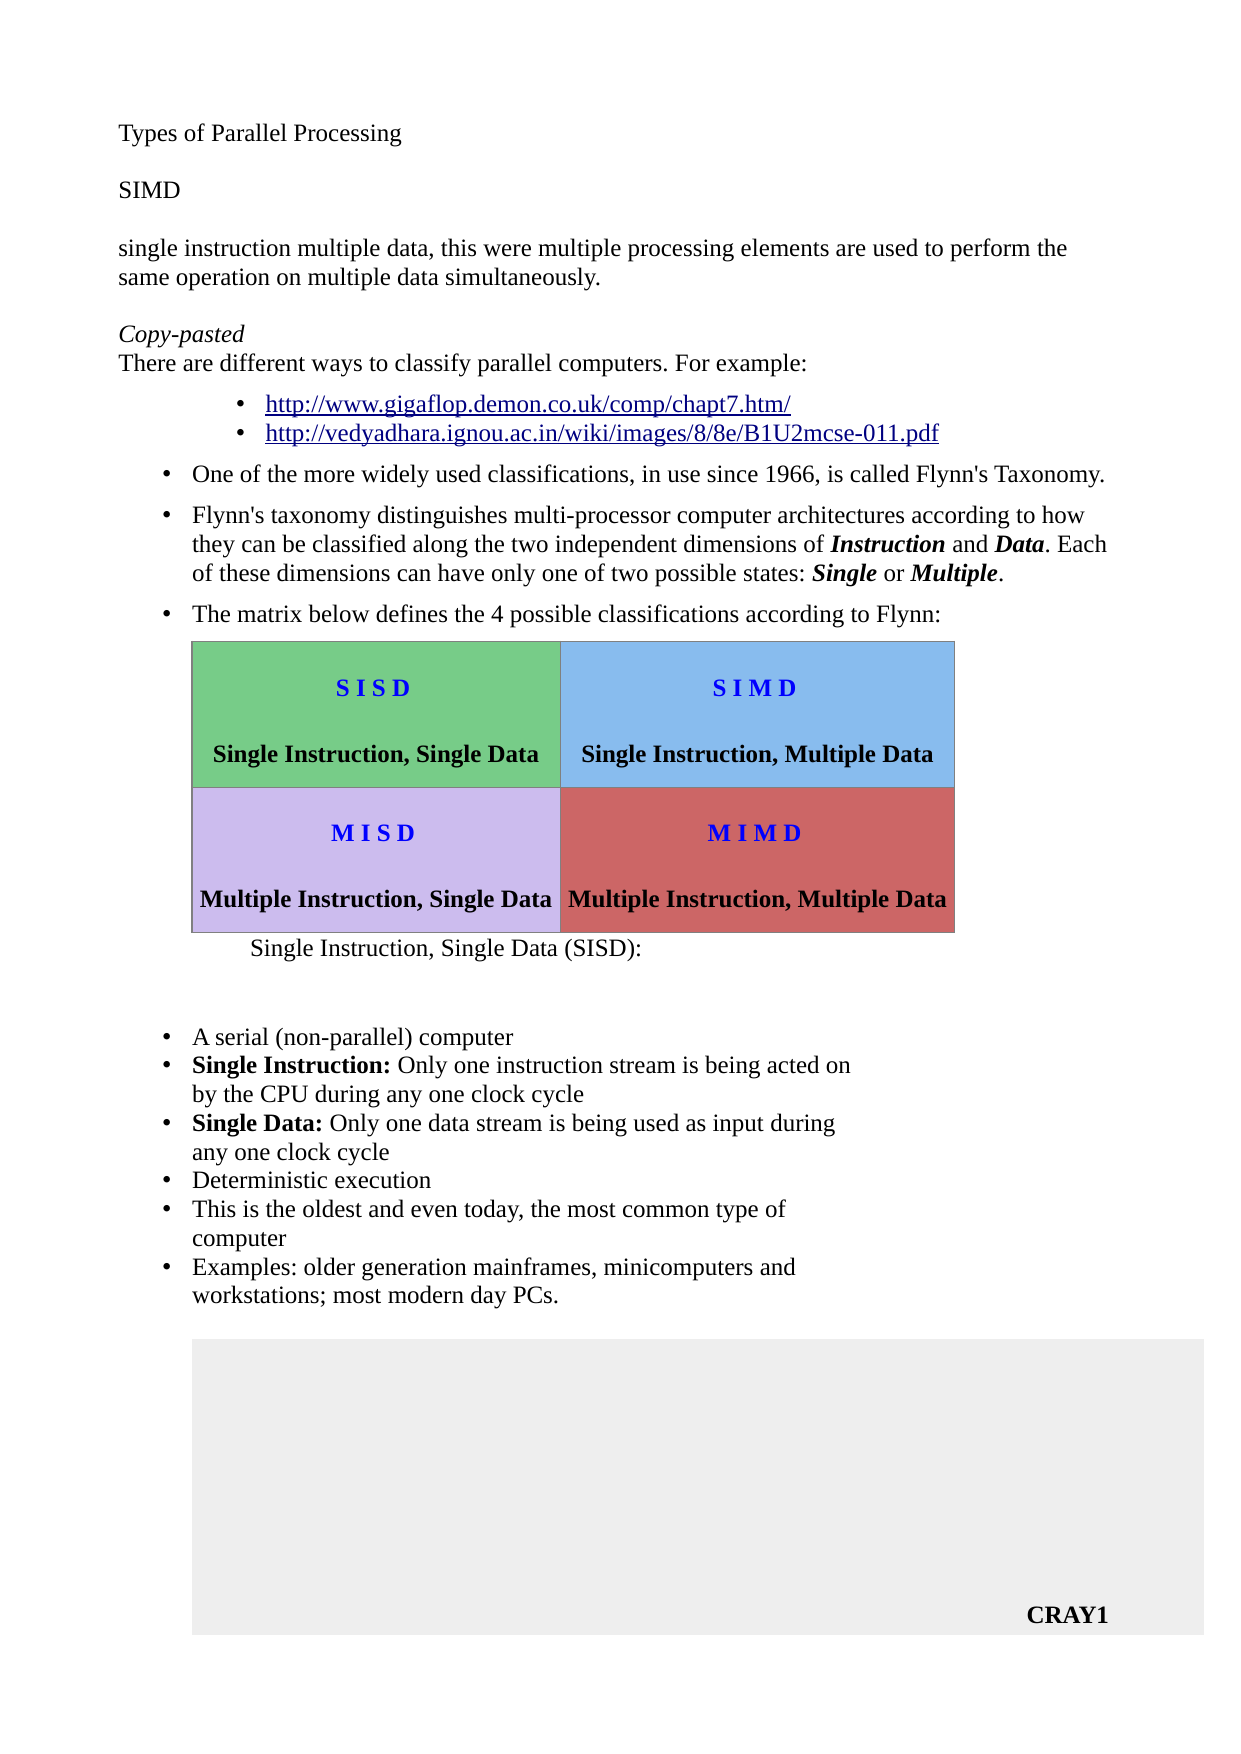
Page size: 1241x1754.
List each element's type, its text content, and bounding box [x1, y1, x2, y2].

list The matrix below defines the 4 possible classifications according to Flynn: [162, 599, 1122, 628]
table_header CRAY1 [931, 1339, 1204, 1635]
table_cell M I S D Multiple Instruction, Single Data [193, 788, 560, 932]
list One of the more widely used classifications, in use since 1966, is called Flynn's Taxonomy. [162, 459, 1122, 488]
table_header [862, 933, 1122, 1339]
list http://vedyadhara.ignou.ac.in/wiki/images/8/8e/B1U2mcse-011.pdf [236, 418, 1122, 447]
table_header [192, 1339, 538, 1635]
table_cell M I M D Multiple Instruction, Multiple Data [561, 788, 954, 932]
text Types of Parallel Processing [118, 118, 1122, 147]
text Copy-pasted [118, 319, 1122, 348]
table_header Single Instruction, Single Data (SISD): A serial (non-parallel) computer Single Instruction: Only one instruction stream is being acted on by the CPU during any one clock cycle Single Data: Only one data stream is being used as input during any one clock cycle Deterministic execution This is the oldest and even today, the most common type of computer Examples: older generation mainframes, minicomputers and workstations; most modern day PCs. [118, 933, 862, 1339]
table_header [538, 1339, 931, 1635]
text single instruction multiple data, this were multiple processing elements are used to perform the same operation on multiple data simultaneously. [118, 233, 1122, 291]
text SIMD [118, 176, 1122, 204]
table_header S I M D Single Instruction, Multiple Data [561, 642, 954, 787]
table_header S I S D Single Instruction, Single Data [193, 642, 560, 787]
list http://www.gigaflop.demon.co.uk/comp/chapt7.htm/ [236, 389, 1122, 418]
list Flynn's taxonomy distinguishes multi-processor computer architectures according to how they can be classified along the two independent dimensions of Instruction and Data. Each of these dimensions can have only one of two possible states: Single or Multiple. [162, 501, 1122, 587]
text There are different ways to classify parallel computers. For example: [118, 348, 1122, 377]
